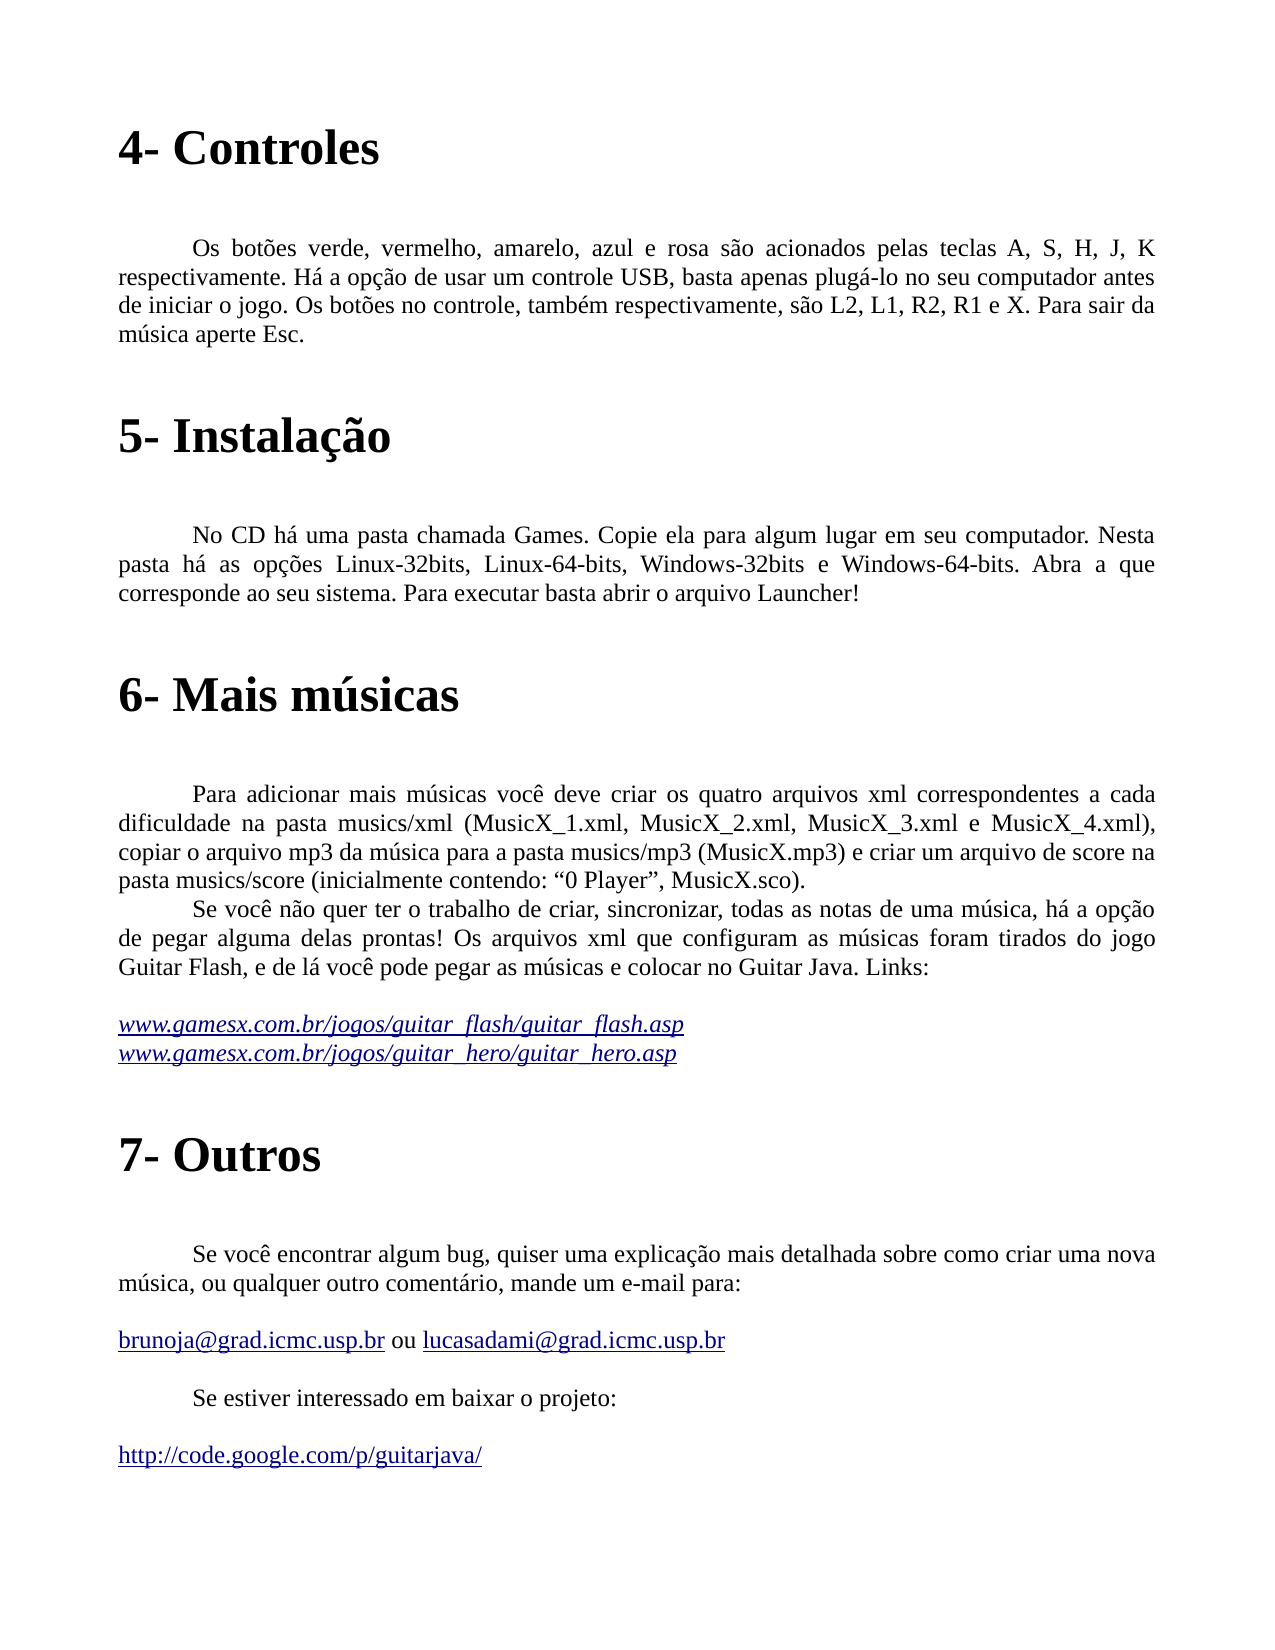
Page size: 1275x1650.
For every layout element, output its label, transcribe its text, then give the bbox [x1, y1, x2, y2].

text www.gamesx.com.br/jogos/guitar_hero/guitar_hero.asp [118, 1038, 1157, 1067]
text Se você encontrar algum bug, quiser uma explicação mais detalhada sobre como criar uma nova música, ou qualquer outro comentário, mande um e-mail para: [118, 1239, 1157, 1297]
text Se estiver interessado em baixar o projeto: [118, 1383, 1157, 1412]
text Para adicionar mais músicas você deve criar os quatro arquivos xml correspondentes a cada dificuldade na pasta musics/xml (MusicX_1.xml, MusicX_2.xml, MusicX_3.xml e MusicX_4.xml), copiar o arquivo mp3 da música para a pasta musics/mp3 (MusicX.mp3) e criar um arquivo de score na pasta musics/score (inicialmente contendo: “0 Player”, MusicX.sco). [118, 779, 1157, 894]
text 7- Outros [118, 1124, 1157, 1182]
text 6- Mais músicas [118, 664, 1157, 722]
text brunoja@grad.icmc.usp.br ou lucasadami@grad.icmc.usp.br [118, 1326, 1157, 1354]
text 5- Instalação [118, 406, 1157, 463]
text 4- Controles [118, 118, 1157, 176]
text No CD há uma pasta chamada Games. Copie ela para algum lugar em seu computador. Nesta pasta há as opções Linux-32bits, Linux-64-bits, Windows-32bits e Windows-64-bits. Abra a que corresponde ao seu sistema. Para executar basta abrir o arquivo Launcher! [118, 521, 1157, 607]
text http://code.google.com/p/guitarjava/ [118, 1441, 1157, 1469]
text Se você não quer ter o trabalho de criar, sincronizar, todas as notas de uma música, há a opção de pegar alguma delas prontas! Os arquivos xml que configuram as músicas foram tirados do jogo Guitar Flash, e de lá você pode pegar as músicas e colocar no Guitar Java. Links: [118, 894, 1157, 981]
text Os botões verde, vermelho, amarelo, azul e rosa são acionados pelas teclas A, S, H, J, K respectivamente. Há a opção de usar um controle USB, basta apenas plugá-lo no seu computador antes de iniciar o jogo. Os botões no controle, também respectivamente, são L2, L1, R2, R1 e X. Para sair da música aperte Esc. [118, 233, 1157, 348]
text www.gamesx.com.br/jogos/guitar_flash/guitar_flash.asp [118, 1009, 1157, 1038]
